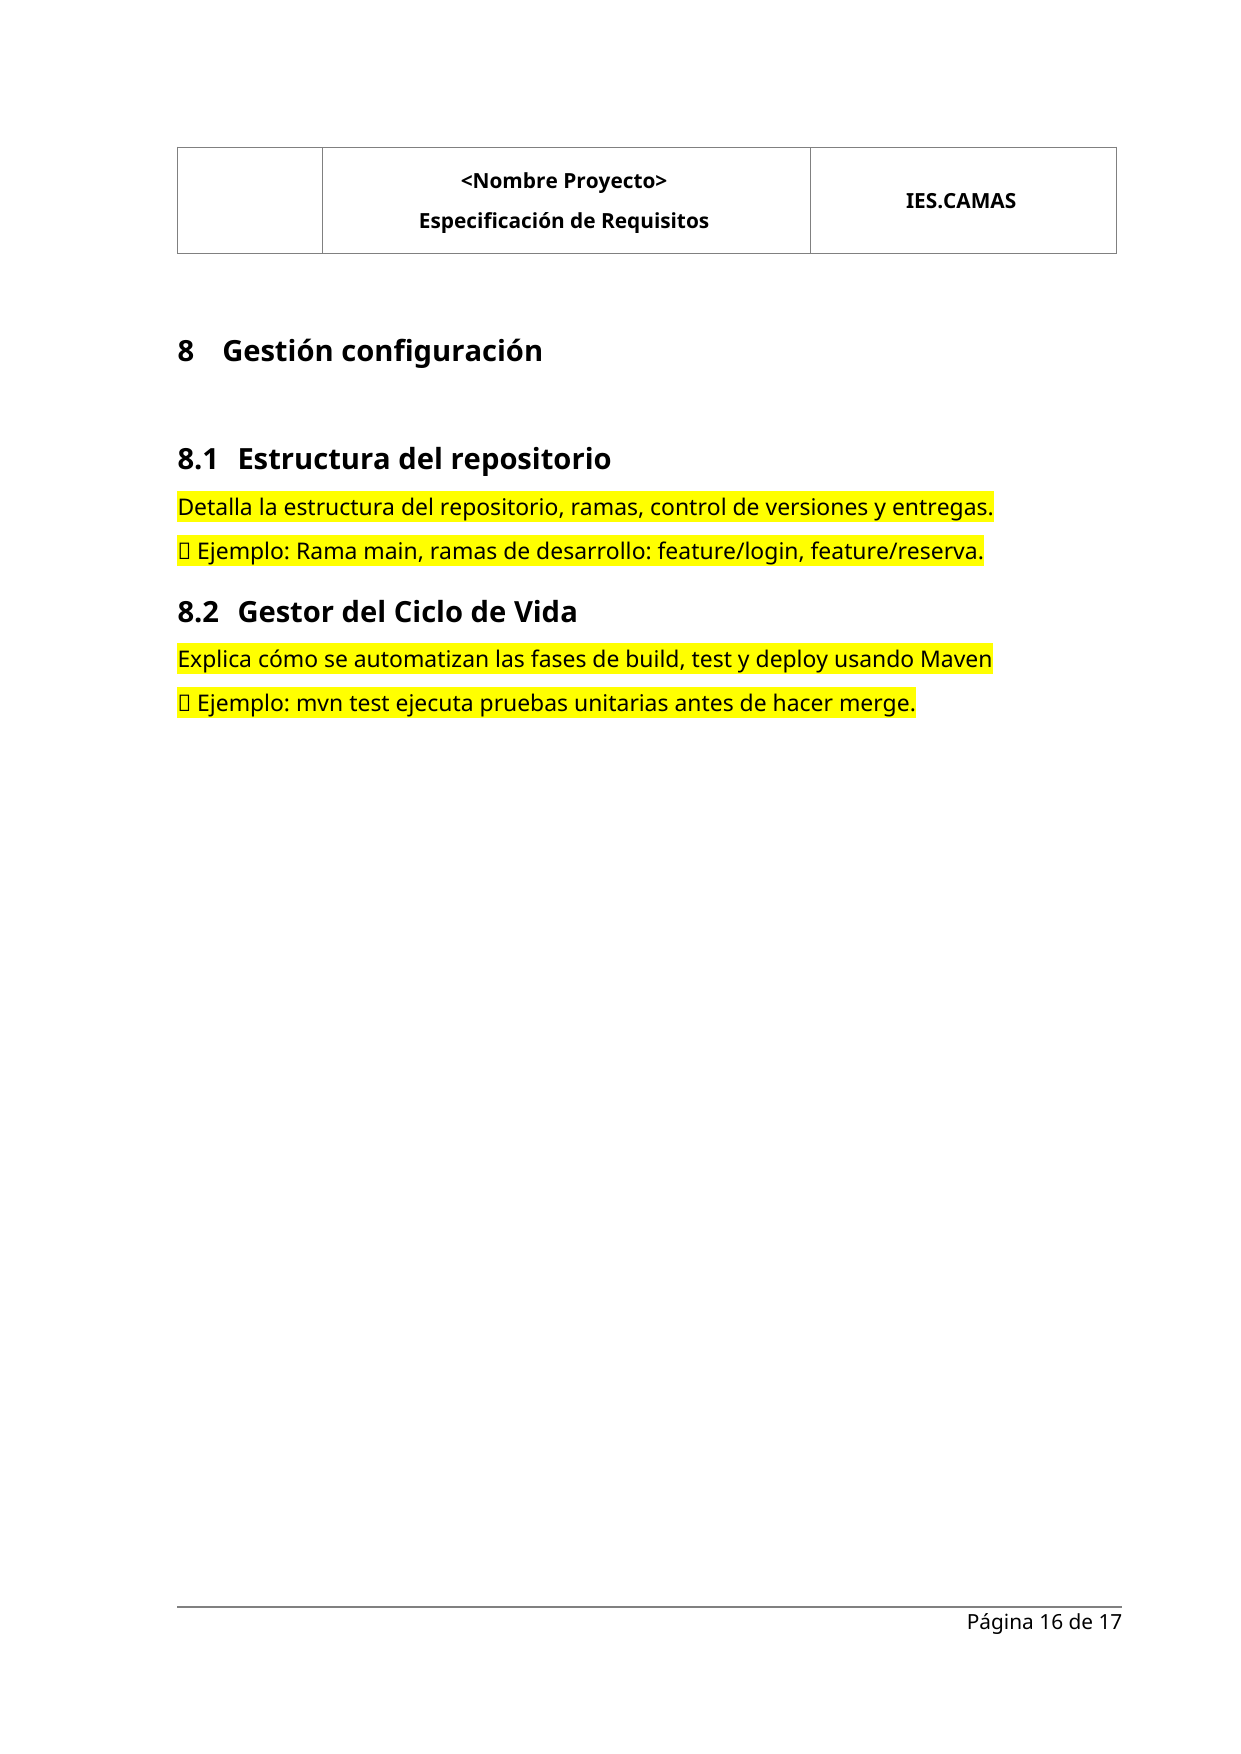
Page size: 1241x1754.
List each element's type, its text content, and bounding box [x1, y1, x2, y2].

subtitle Estructura del repositorio [177, 439, 1122, 478]
text Explica cómo se automatizan las fases de build, test y deploy usando Maven [177, 643, 1122, 674]
subtitle Gestor del Ciclo de Vida [177, 591, 1122, 631]
text 🔹 Ejemplo: mvn test ejecuta pruebas unitarias antes de hacer merge. [177, 687, 1122, 718]
text Detalla la estructura del repositorio, ramas, control de versiones y entregas. [177, 491, 1122, 522]
subtitle Gestión configuración [177, 330, 1122, 370]
text 🔹 Ejemplo: Rama main, ramas de desarrollo: feature/login, feature/reserva. [177, 534, 1122, 566]
